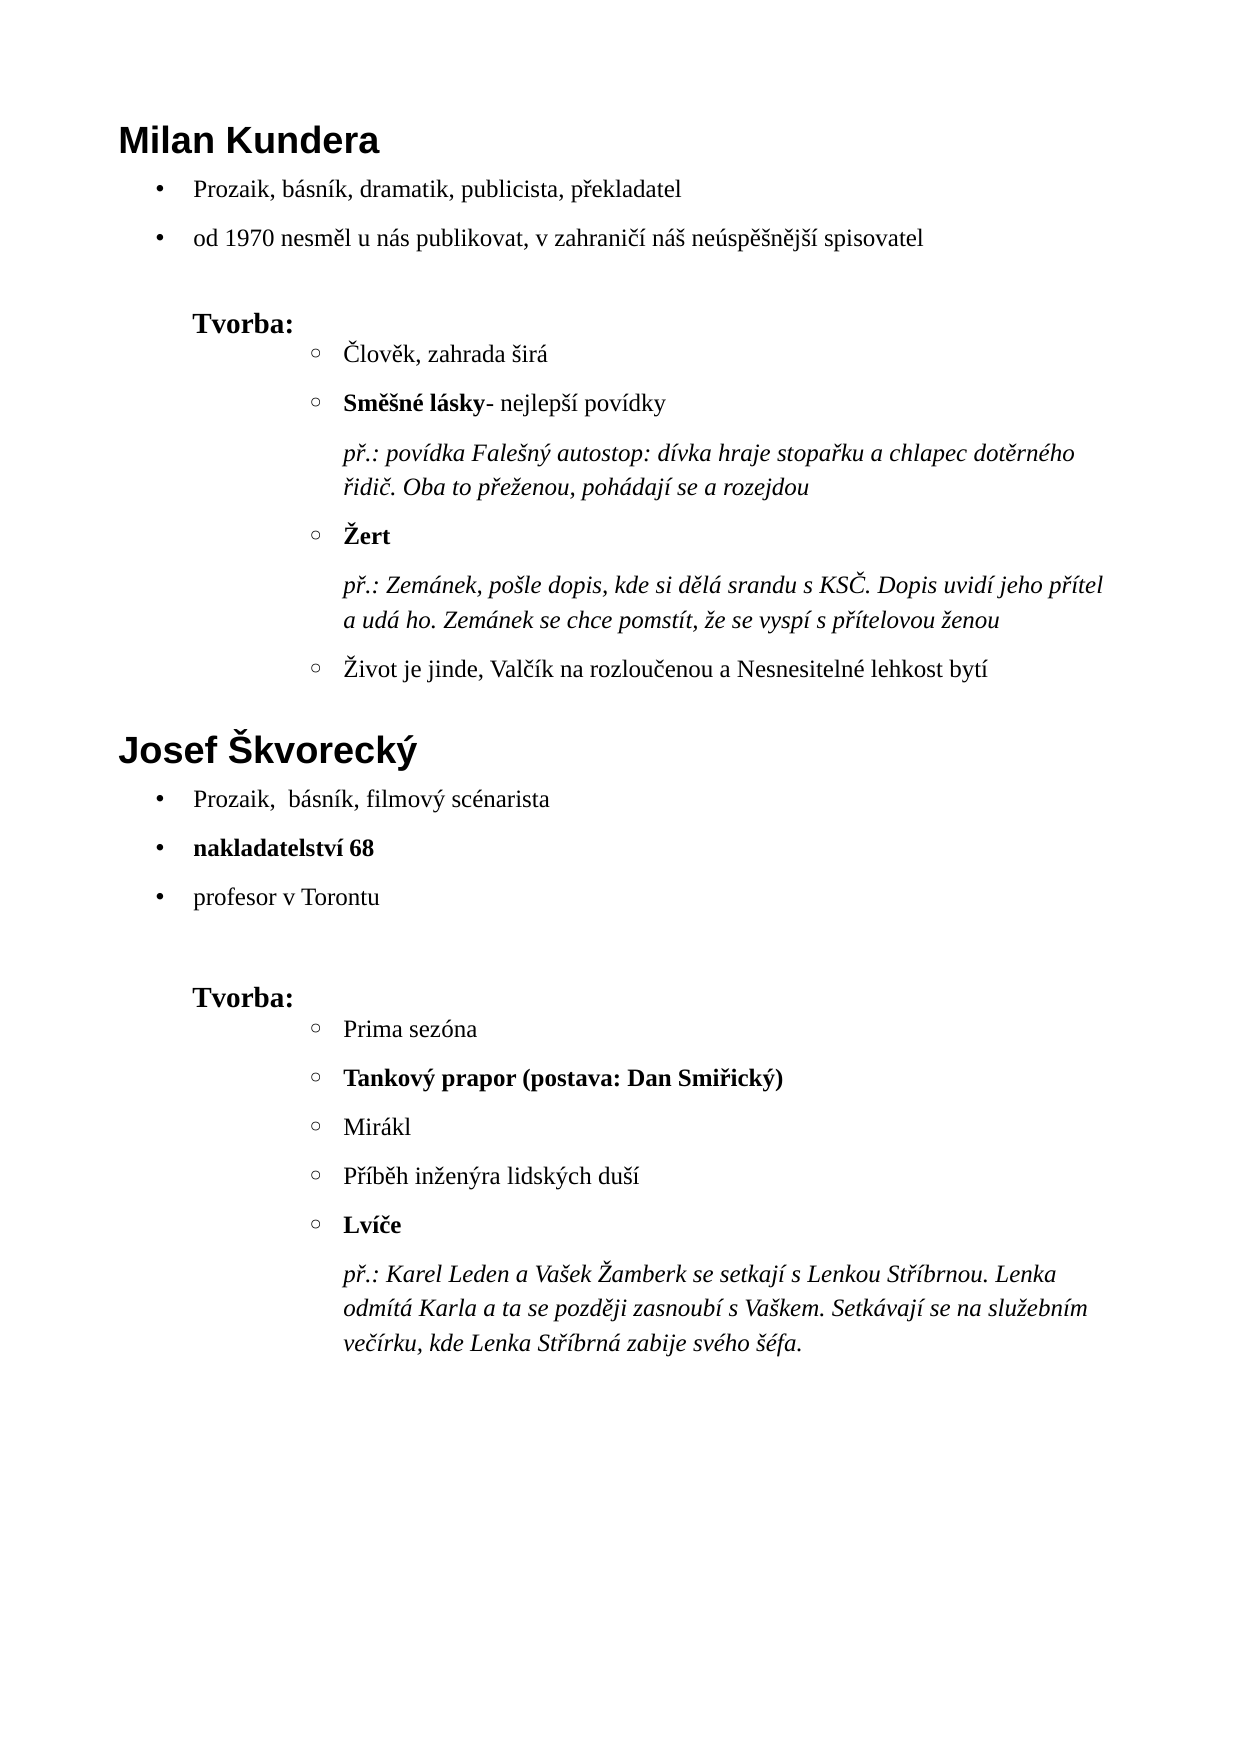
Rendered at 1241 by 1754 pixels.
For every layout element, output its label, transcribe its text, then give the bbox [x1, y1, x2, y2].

list Příběh inženýra lidských duší [306, 1161, 1122, 1190]
list Prozaik, básník, dramatik, publicista, překladatel [156, 174, 1122, 203]
text Tvorba: [118, 980, 1122, 1014]
list od 1970 nesměl u nás publikovat, v zahraničí náš neúspěšnější spisovatel [156, 223, 1122, 252]
list Mirákl [306, 1112, 1122, 1141]
list př.: Zemánek, pošle dopis, kde si dělá srandu s KSČ. Dopis uvidí jeho přítel a udá ho. Zemánek se chce pomstít, že se vyspí s přítelovou ženou [306, 570, 1122, 633]
list Prozaik, básník, filmový scénarista [156, 784, 1122, 813]
list př.: povídka Falešný autostop: dívka hraje stopařku a chlapec dotěrného řidič. Oba to přeženou, pohádají se a rozejdou [306, 438, 1122, 501]
list Prima sezóna [306, 1014, 1122, 1042]
list př.: Karel Leden a Vašek Žamberk se setkají s Lenkou Stříbrnou. Lenka odmítá Karla a ta se později zasnoubí s Vaškem. Setkávají se na služebním večírku, kde Lenka Stříbrná zabije svého šéfa. [306, 1259, 1122, 1357]
list Žert [306, 521, 1122, 550]
list Lvíče [306, 1210, 1122, 1239]
list Život je jinde, Valčík na rozloučenou a Nesnesitelné lehkost bytí [306, 654, 1122, 682]
list nakladatelství 68 [156, 833, 1122, 862]
list Směšné lásky- nejlepší povídky [306, 388, 1122, 417]
list profesor v Torontu [156, 882, 1122, 911]
list Člověk, zahrada širá [306, 339, 1122, 368]
subtitle Milan Kundera [118, 118, 1122, 162]
text Tvorba: [118, 306, 1122, 339]
list Tankový prapor (postava: Dan Smiřický) [306, 1063, 1122, 1092]
subtitle Josef Škvorecký [118, 728, 1122, 771]
